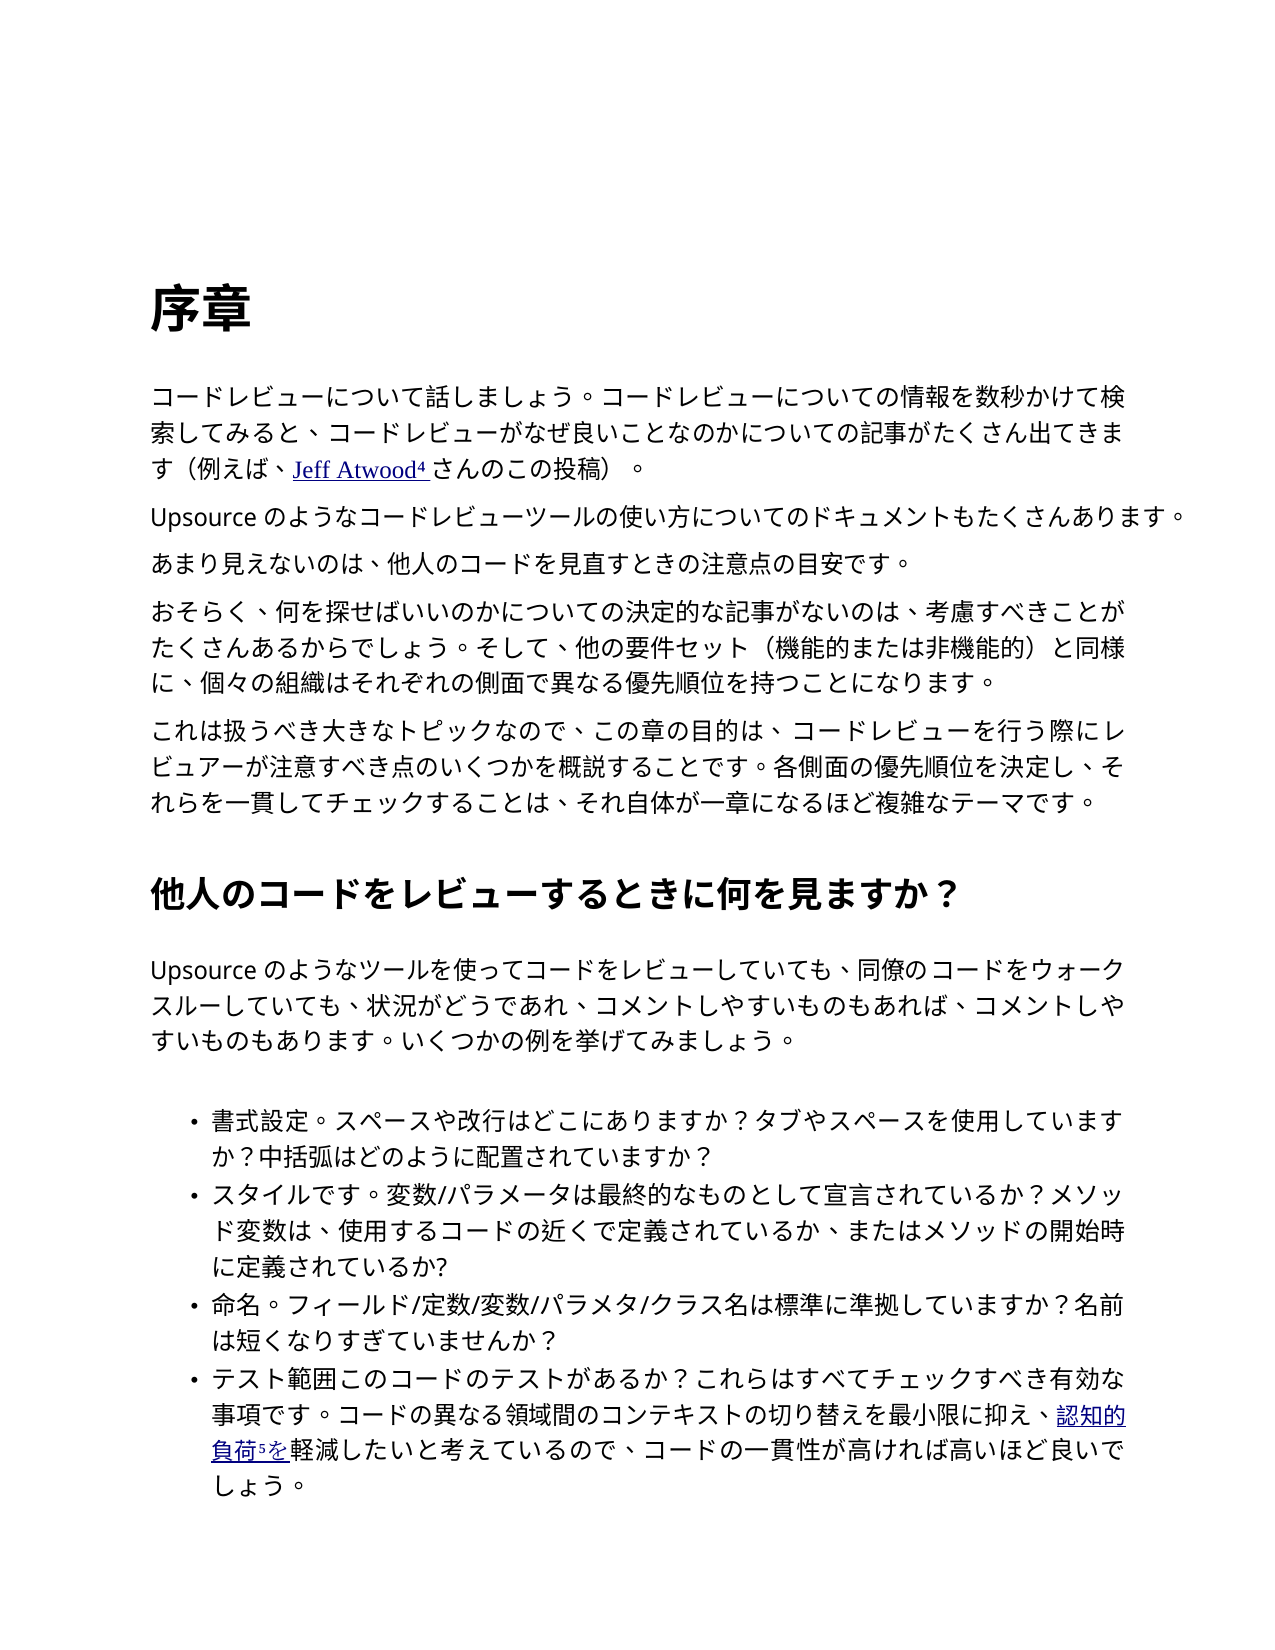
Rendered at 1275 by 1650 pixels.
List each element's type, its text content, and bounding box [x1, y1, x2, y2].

text おそらく、何を探せばいいのかについての決定的な記事がないのは、考慮すべきことがたくさんあるからでしょう。そして、他の要件セット（機能的または非機能的）と同様に、個々の組織はそれぞれの側面で異なる優先順位を持つことになります。 [150, 594, 1126, 700]
text あまり見えないのは、他人のコードを見直すときの注意点の目安です。 [150, 547, 1126, 581]
text コードレビューについて話しましょう。コードレビューについての情報を数秒かけて検索してみると、コードレビューがなぜ良いことなのかについての記事がたくさん出てきます（例えば、Jeff Atwood⁴さんのこの投稿）。 [150, 380, 1126, 486]
subtitle 序章 [150, 273, 1275, 343]
subtitle 他人のコードをレビューするときに何を見ますか？ [150, 869, 1134, 917]
list テスト範囲このコードのテストがあるか？これらはすべてチェックすべき有効な事項です。コードの異なる領域間のコンテキストの切り替えを最小限に抑え、認知的負荷⁵を軽減したいと考えているので、コードの一貫性が高ければ高いほど良いでしょう。 [190, 1362, 1126, 1503]
text これは扱うべき大きなトピックなので、この章の目的は、コードレビューを行う際にレビュアーが注意すべき点のいくつかを概説することです。各側面の優先順位を決定し、それらを一貫してチェックすることは、それ自体が一章になるほど複雑なテーマです。 [150, 714, 1126, 819]
text Upsource のようなコードレビューツールの使い方についてのドキュメントもたくさんあります。 [150, 499, 1275, 533]
text Upsource のようなツールを使ってコードをレビューしていても、同僚のコードをウォークスルーしていても、状況がどうであれ、コメントしやすいものもあれば、コメントしやすいものもあります。いくつかの例を挙げてみましょう。 [150, 952, 1126, 1058]
list 命名。フィールド/定数/変数/パラメタ/クラス名は標準に準拠していますか？名前は短くなりすぎていませんか？ [190, 1288, 1126, 1357]
list 書式設定。スペースや改行はどこにありますか？タブやスペースを使用していますか？中括弧はどのように配置されていますか？ [190, 1104, 1126, 1174]
list スタイルです。変数/パラメータは最終的なものとして宣言されているか？メソッド変数は、使用するコードの近くで定義されているか、またはメソッドの開始時に定義されているか? [190, 1178, 1126, 1283]
